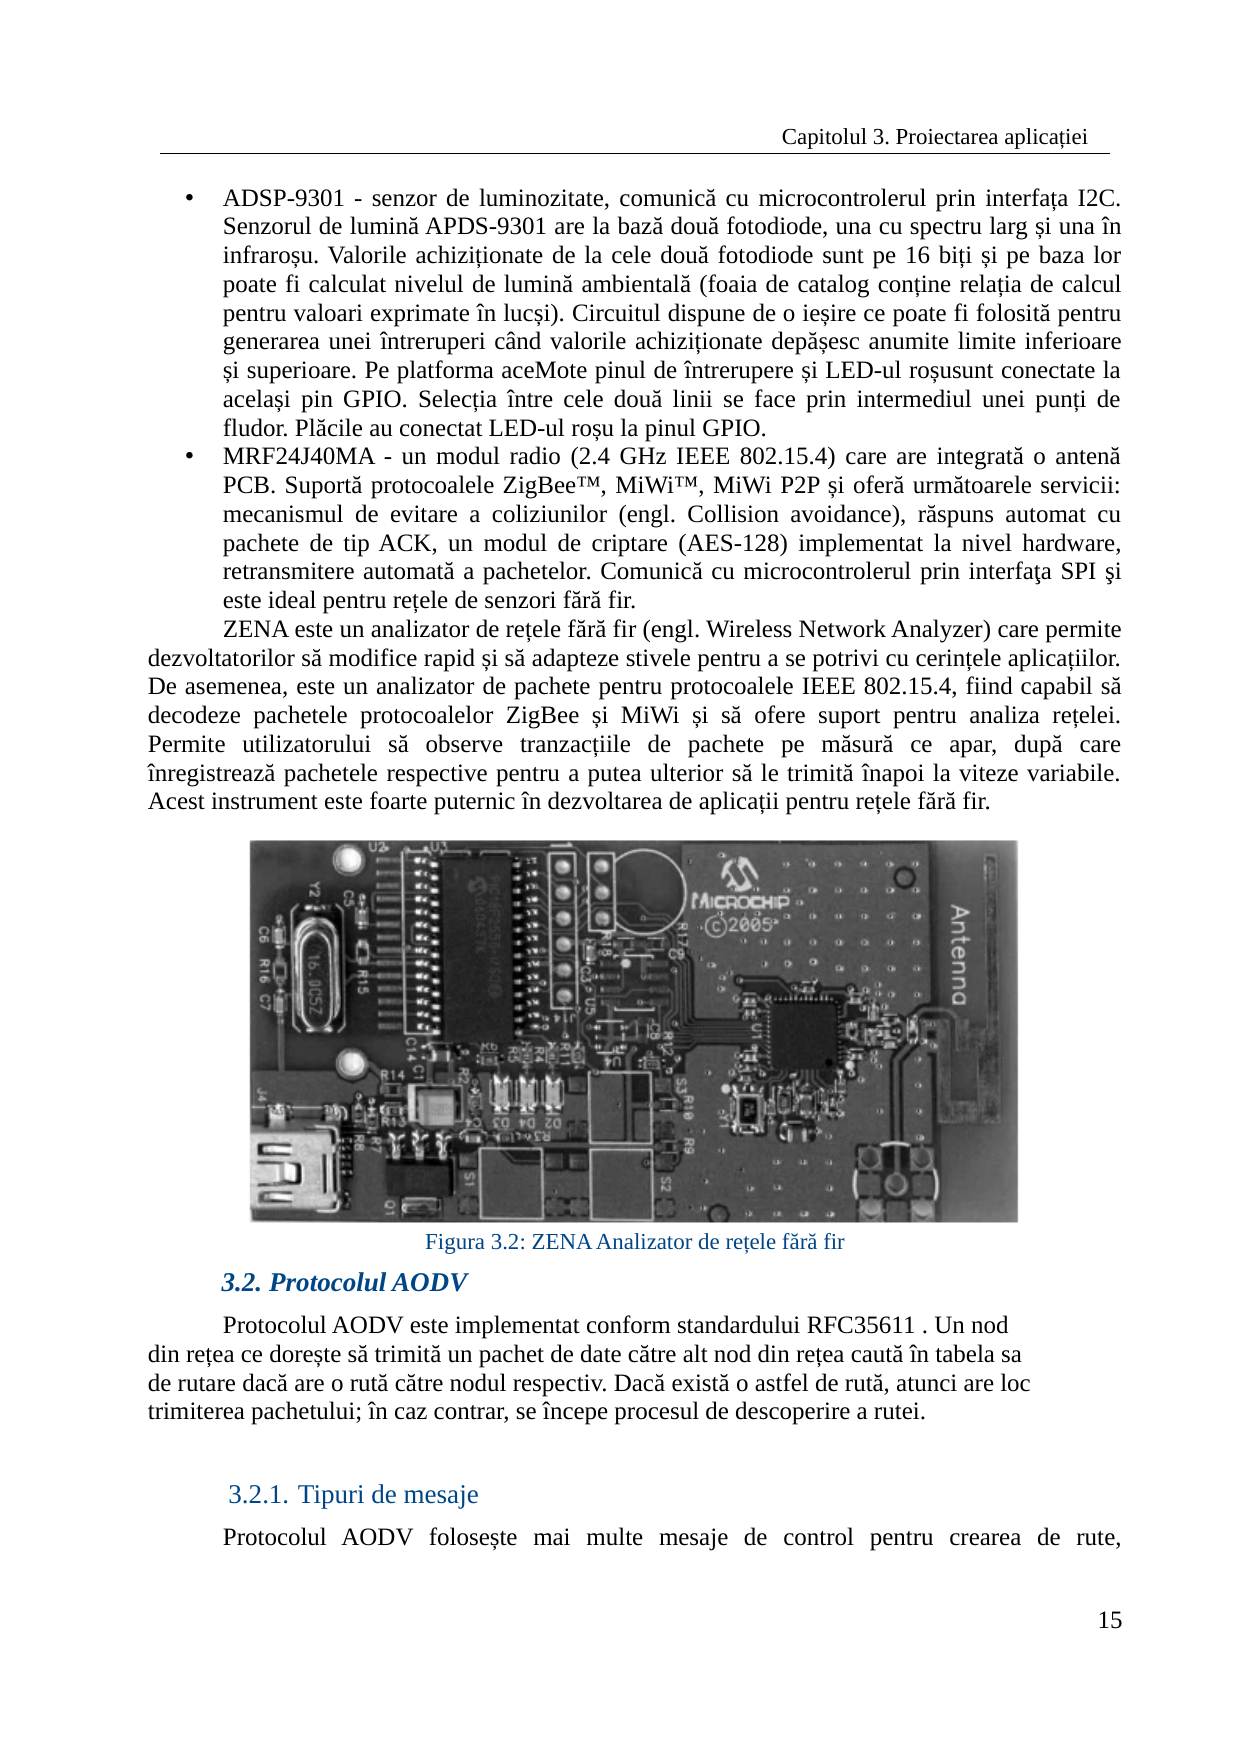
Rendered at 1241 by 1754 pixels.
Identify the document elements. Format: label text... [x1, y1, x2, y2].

text Protocolul AODV folosește mai multe mesaje de control pentru crearea de rute, [148, 1522, 1122, 1551]
subtitle Protocolul AODV [221, 840, 1122, 1298]
list MRF24J40MA - un modul radio (2.4 GHz IEEE 802.15.4) care are integrată o antenă PCB. Suportă protocoalele ZigBee™, MiWi™, MiWi P2P și oferă următoarele servicii: mecanismul de evitare a coliziunilor (engl. Collision avoidance), răspuns automat cu pachete de tip ACK, un modul de criptare (AES-128) implementat la nivel hardware, retransmitere automată a pachetelor. Comunică cu microcontrolerul prin interfaţa SPI şi este ideal pentru rețele de senzori fără fir. [185, 441, 1122, 614]
subtitle Tipuri de mesaje [221, 1479, 1122, 1510]
text trimiterea pachetului; în caz contrar, se începe procesul de descoperire a rutei. [148, 1396, 1122, 1425]
text Protocolul AODV este implementat conform standardului RFC35611 . Un nod [148, 1310, 1122, 1339]
text ZENA este un analizator de rețele fără fir (engl. Wireless Network Analyzer) care permite dezvoltatorilor să modifice rapid și să adapteze stivele pentru a se potrivi cu cerințele aplicațiilor. De asemenea, este un analizator de pachete pentru protocoalele IEEE 802.15.4, fiind capabil să decodeze pachetele protocoalelor ZigBee și MiWi și să ofere suport pentru analiza rețelei. Permite utilizatorului să observe tranzacțiile de pachete pe măsură ce apar, după care înregistrează pachetele respective pentru a putea ulterior să le trimită înapoi la viteze variabile. Acest instrument este foarte puternic în dezvoltarea de aplicații pentru rețele fără fir. [148, 614, 1122, 815]
text de rutare dacă are o rută către nodul respectiv. Dacă există o astfel de rută, atunci are loc [148, 1368, 1122, 1396]
text din rețea ce dorește să trimită un pachet de date către alt nod din rețea caută în tabela sa [148, 1339, 1122, 1368]
picture [244, 836, 1026, 1229]
list ADSP-9301 - senzor de luminozitate, comunică cu microcontrolerul prin interfața I2C. Senzorul de lumină APDS-9301 are la bază două fotodiode, una cu spectru larg și una în infraroșu. Valorile achiziționate de la cele două fotodiode sunt pe 16 biți și pe baza lor poate fi calculat nivelul de lumină ambientală (foaia de catalog conține relația de calcul pentru valoari exprimate în lucși). Circuitul dispune de o ieșire ce poate fi folosită pentru generarea unei întreruperi când valorile achiziționate depășesc anumite limite inferioare și superioare. Pe platforma aceMote pinul de întrerupere și LED-ul roșusunt conectate la același pin GPIO. Selecția între cele două linii se face prin intermediul unei punți de fludor. Plăcile au conectat LED-ul roșu la pinul GPIO. [185, 183, 1122, 441]
text Figura 3.2: ZENA Analizator de rețele fără fir [244, 1229, 1026, 1255]
